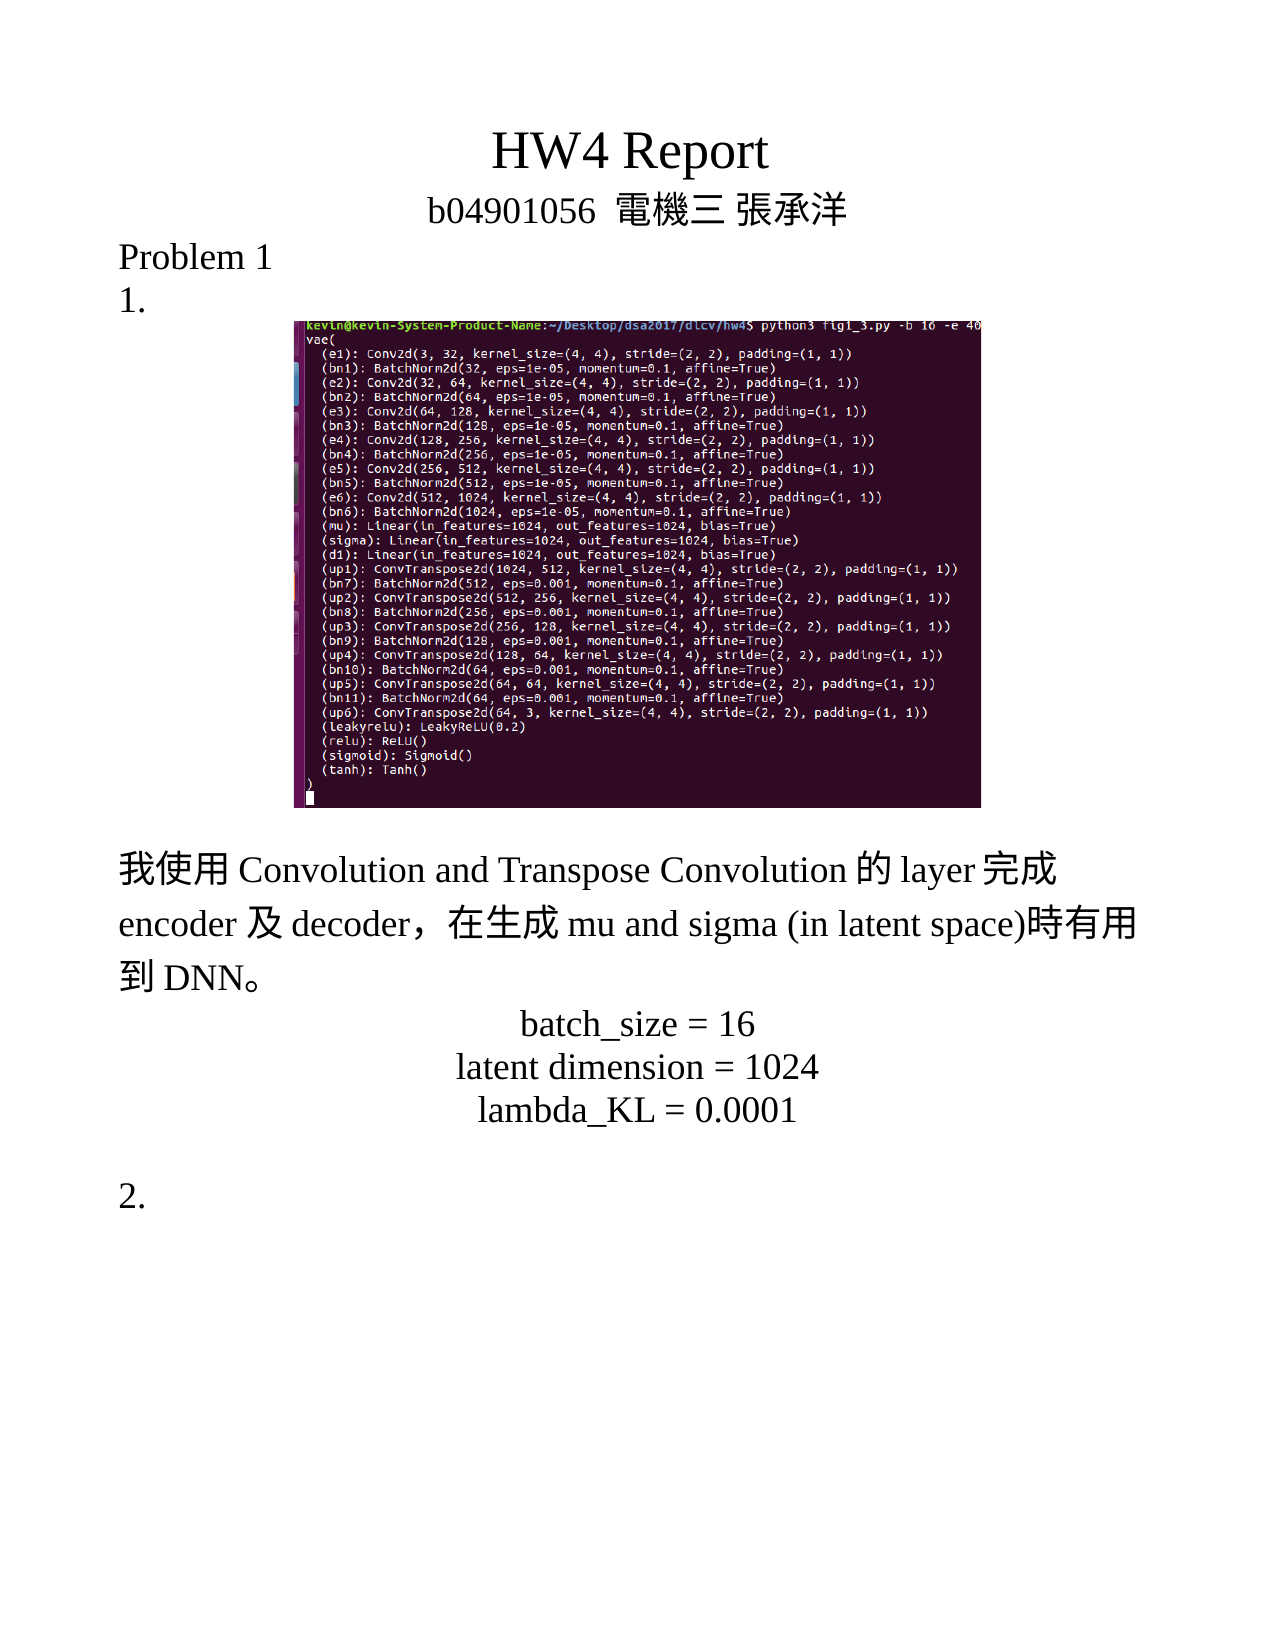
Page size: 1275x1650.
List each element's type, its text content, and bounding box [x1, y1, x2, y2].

text batch_size = 16 [118, 1001, 1157, 1044]
text Problem 1 [118, 235, 1157, 278]
picture [293, 321, 355, 808]
text 1. [118, 278, 1157, 321]
text HW4 Report [118, 118, 1157, 180]
text b04901056 電機三 張承洋 [118, 180, 1157, 235]
text 我使用Convolution and Transpose Convolution的layer完成encoder 及decoder，在生成mu and sigma (in latent space)時有用到DNN。 [118, 838, 1157, 1001]
text latent dimension = 1024 [118, 1044, 1157, 1087]
text lambda_KL = 0.0001 [118, 1087, 1157, 1131]
text 2. [118, 1174, 1157, 1217]
